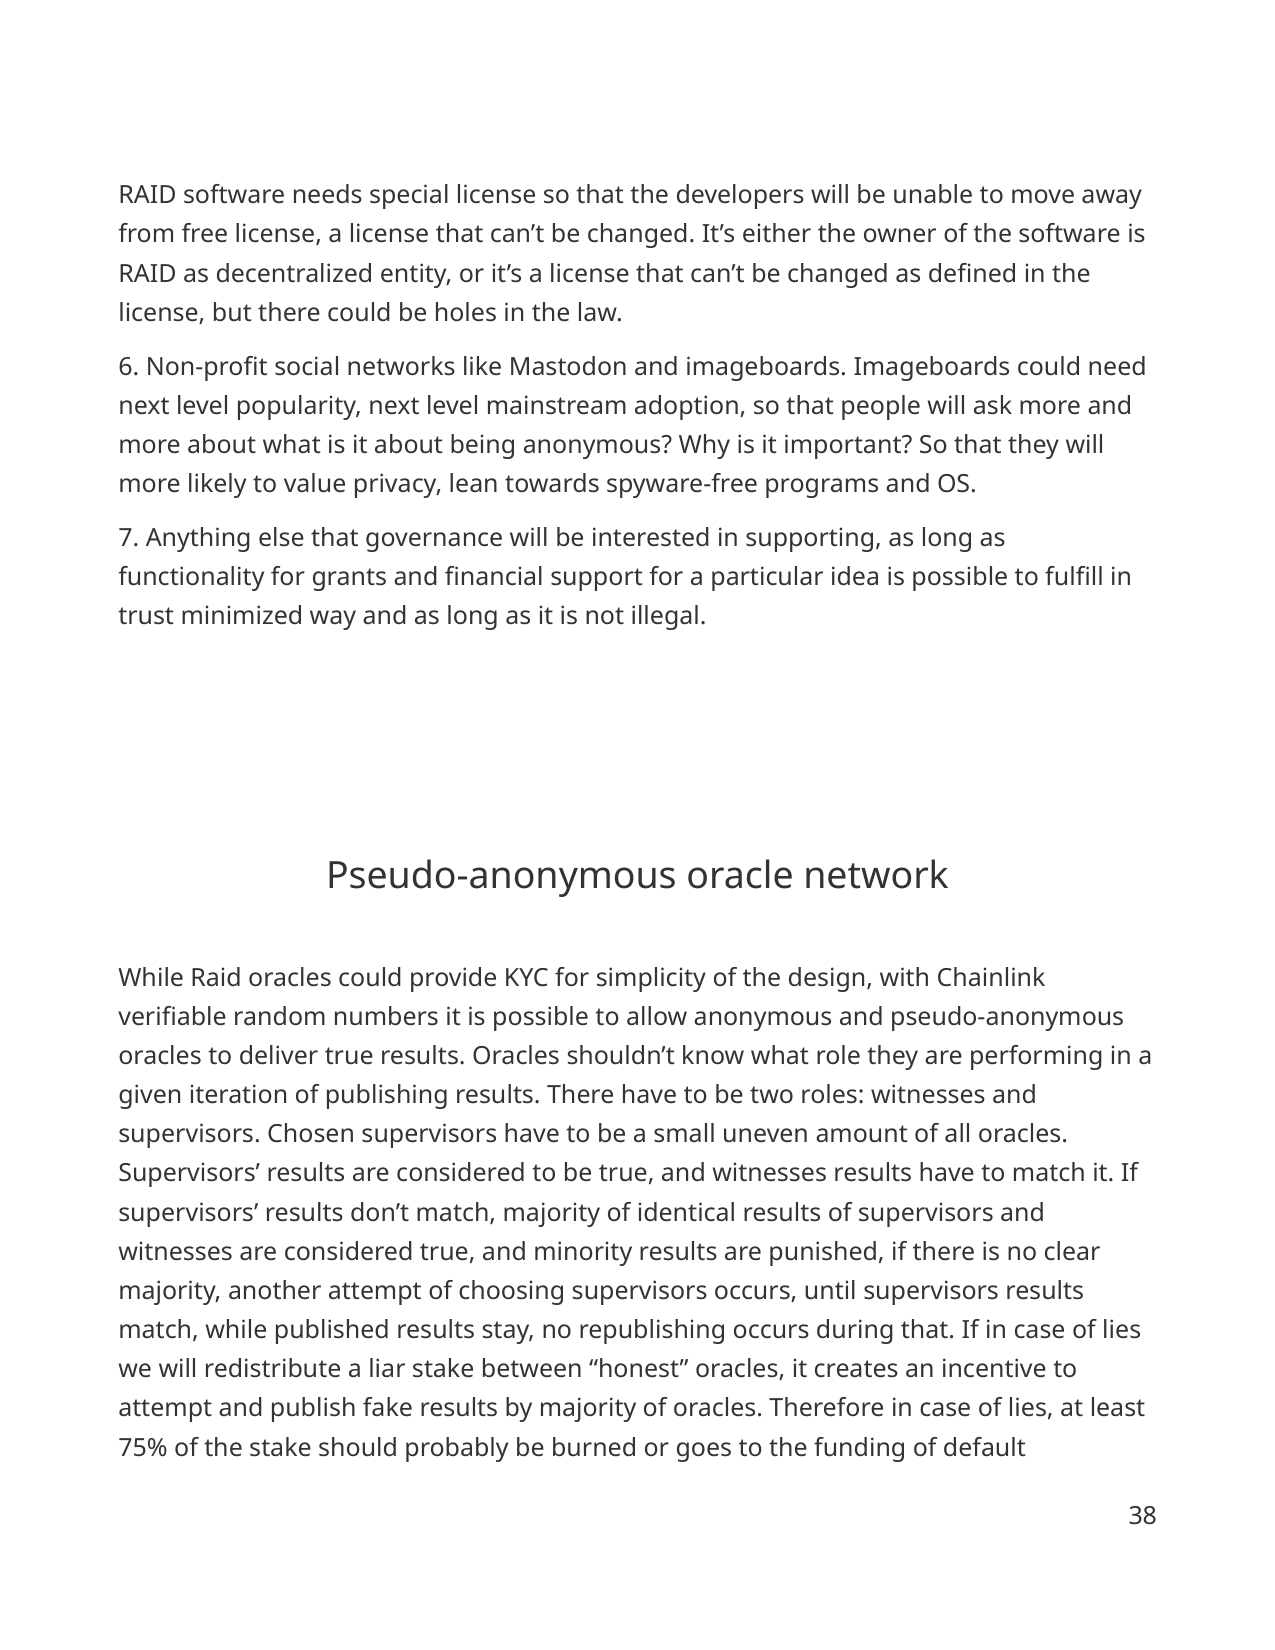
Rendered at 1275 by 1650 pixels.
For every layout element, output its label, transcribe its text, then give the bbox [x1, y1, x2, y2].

text 7. Anything else that governance will be interested in supporting, as long as functionality for grants and financial support for a particular idea is possible to fulfill in trust minimized way and as long as it is not illegal. [118, 519, 1157, 632]
text 6. Non-profit social networks like Mastodon and imageboards. Imageboards could need next level popularity, next level mainstream adoption, so that people will ask more and more about what is it about being anonymous? Why is it important? So that they will more likely to value privacy, lean towards spyware-free programs and OS. [118, 348, 1157, 500]
text RAID software needs special license so that the developers will be unable to move away from free license, a license that can’t be changed. It’s either the owner of the software is RAID as decentralized entity, or it’s a license that can’t be changed as defined in the license, but there could be holes in the law. [118, 177, 1157, 328]
subtitle Pseudo-anonymous oracle network [118, 848, 1157, 899]
text While Raid oracles could provide KYC for simplicity of the design, with Chainlink verifiable random numbers it is possible to allow anonymous and pseudo-anonymous oracles to deliver true results. Oracles shouldn’t know what role they are performing in a given iteration of publishing results. There have to be two roles: witnesses and supervisors. Chosen supervisors have to be a small uneven amount of all oracles. Supervisors’ results are considered to be true, and witnesses results have to match it. If supervisors’ results don’t match, majority of identical results of supervisors and witnesses are considered true, and minority results are punished, if there is no clear majority, another attempt of choosing supervisors occurs, until supervisors results match, while published results stay, no republishing occurs during that. If in case of lies we will redistribute a liar stake between “honest” oracles, it creates an incentive to attempt and publish fake results by majority of oracles. Therefore in case of lies, at least 75% of the stake should probably be burned or goes to the funding of default [118, 959, 1157, 1463]
